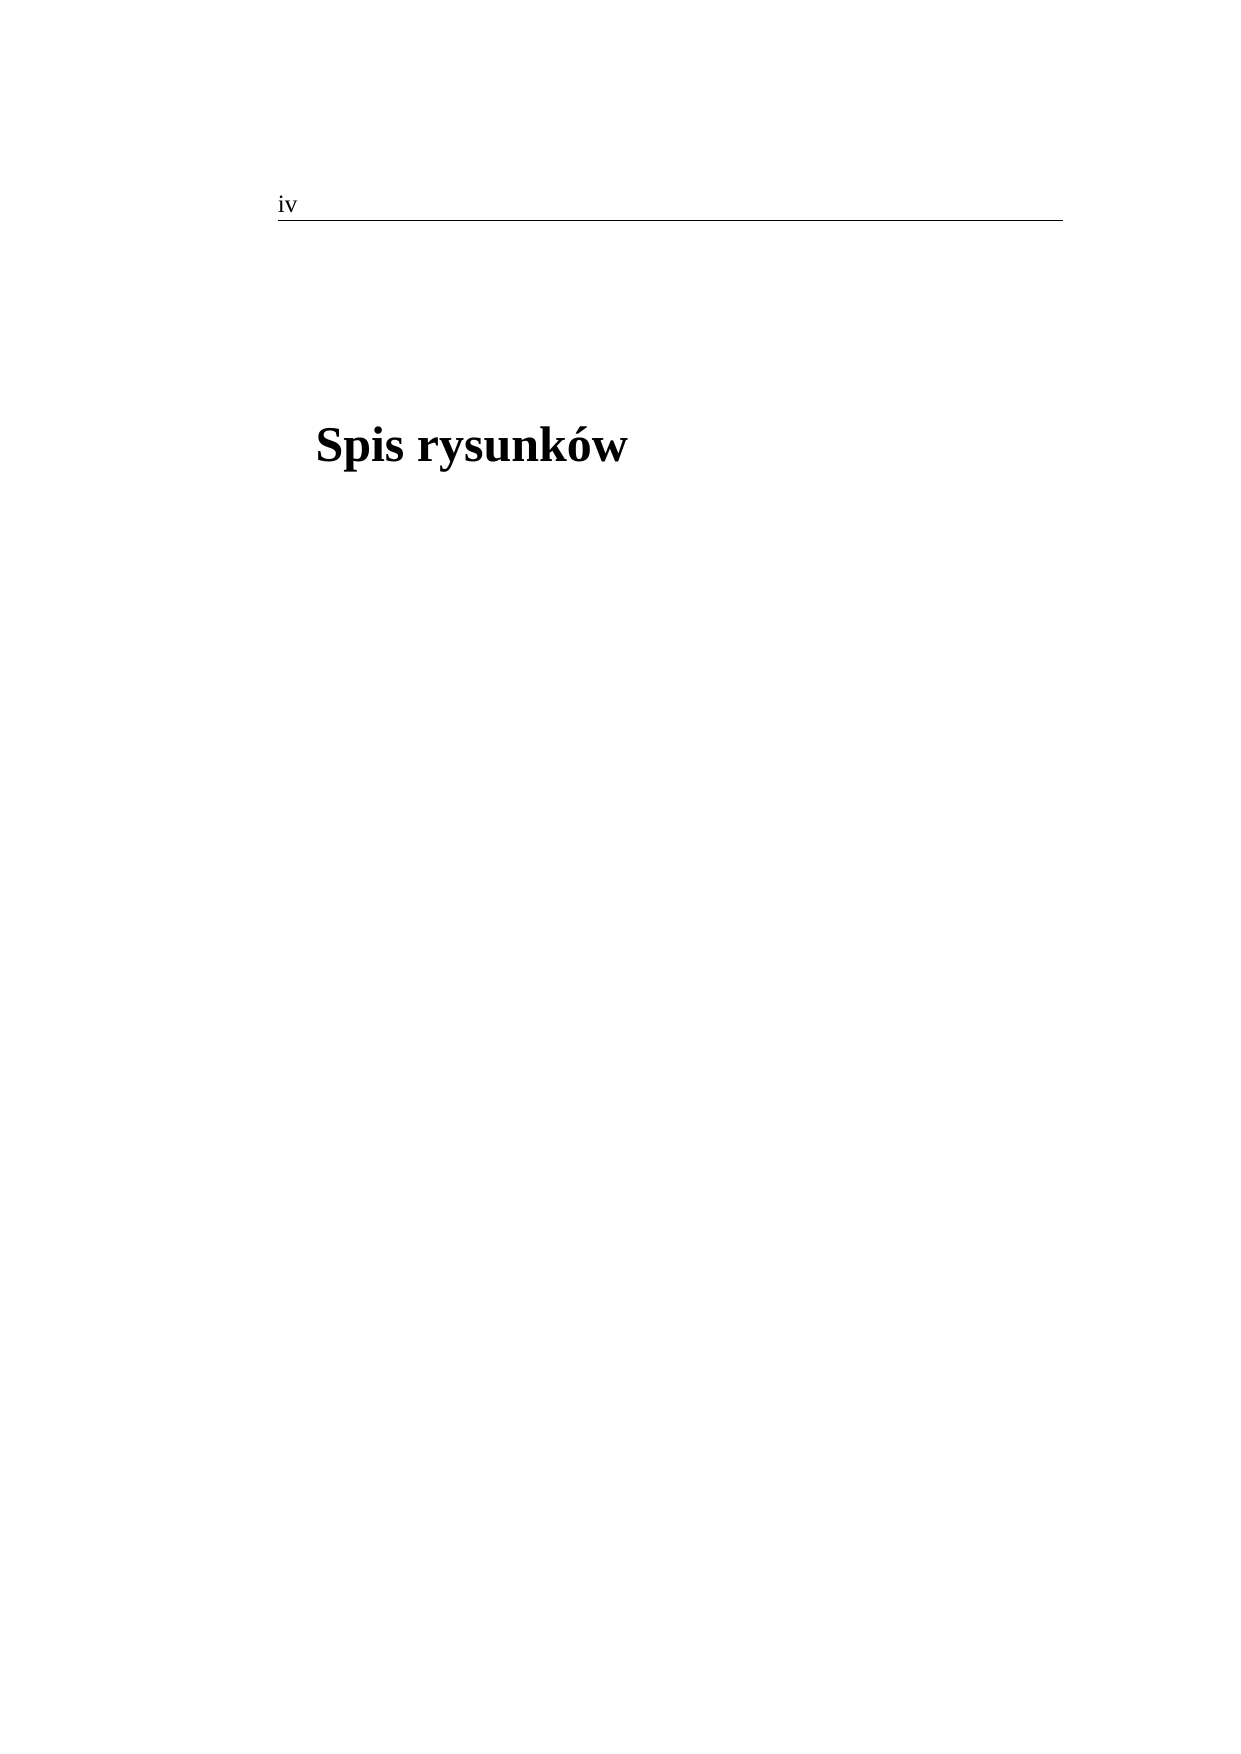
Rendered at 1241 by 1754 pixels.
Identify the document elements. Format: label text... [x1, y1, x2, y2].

subtitle Spis rysunków [315, 414, 1063, 472]
